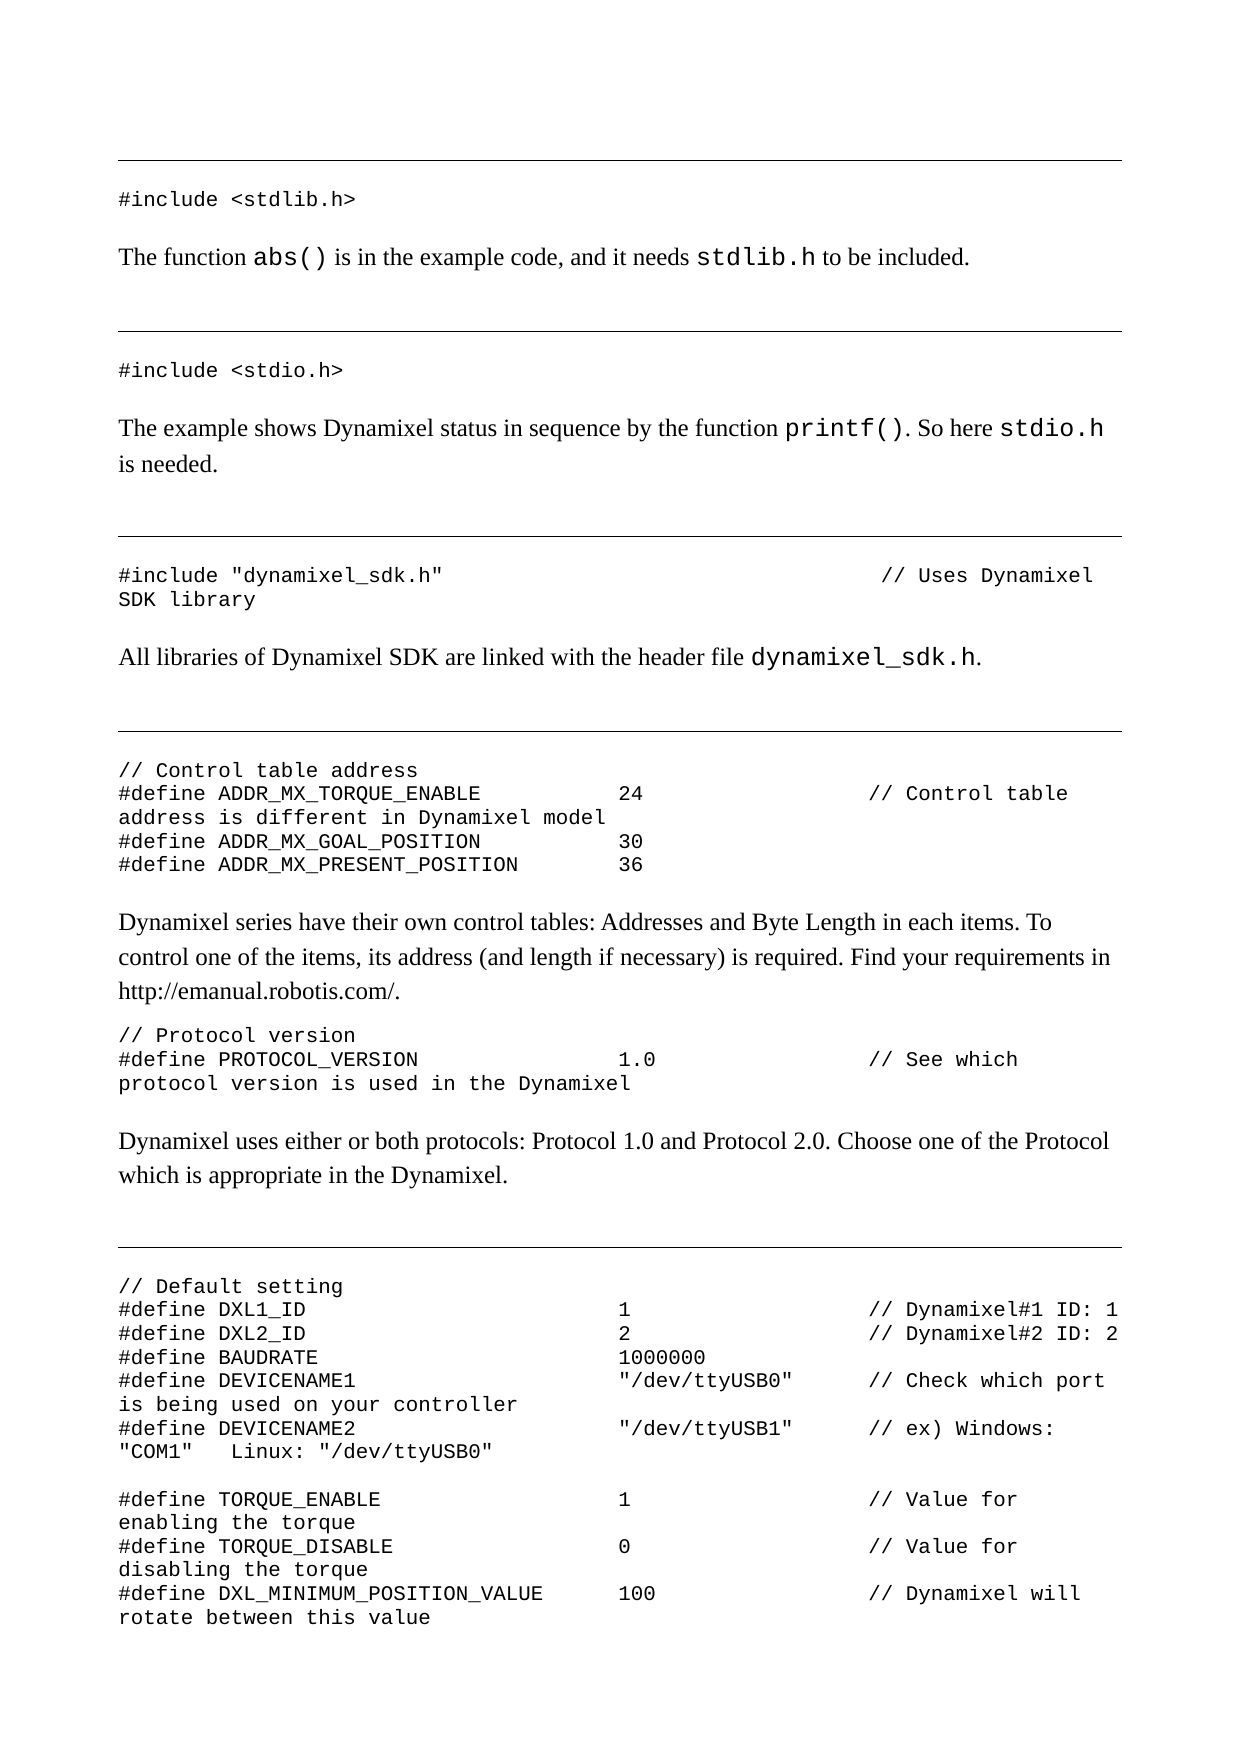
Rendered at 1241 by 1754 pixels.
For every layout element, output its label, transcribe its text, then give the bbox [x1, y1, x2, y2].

text #define DEVICENAME2 "/dev/ttyUSB1" // ex) Windows: "COM1" Linux: "/dev/ttyUSB0" [118, 1418, 1122, 1465]
text #define ADDR_MX_TORQUE_ENABLE 24 // Control table address is different in Dynamixel model [118, 783, 1122, 831]
text The function abs() is in the example code, and it needs stdlib.h to be included. [118, 242, 1122, 273]
text #define DXL1_ID 1 // Dynamixel#1 ID: 1 [118, 1299, 1122, 1323]
text #define DXL_MINIMUM_POSITION_VALUE 100 // Dynamixel will rotate between this value [118, 1583, 1122, 1630]
text #define DXL2_ID 2 // Dynamixel#2 ID: 2 [118, 1323, 1122, 1347]
text #define ADDR_MX_PRESENT_POSITION 36 [118, 854, 1122, 878]
text #define DEVICENAME1 "/dev/ttyUSB0" // Check which port is being used on your controller [118, 1370, 1122, 1418]
text // Control table address [118, 760, 1122, 783]
text Dynamixel uses either or both protocols: Protocol 1.0 and Protocol 2.0. Choose one of the Protocol which is appropriate in the Dynamixel. [118, 1126, 1122, 1189]
text #include <stdlib.h> [118, 189, 1122, 212]
text Dynamixel series have their own control tables: Addresses and Byte Length in each items. To control one of the items, its address (and length if necessary) is required. Find your requirements in http://emanual.robotis.com/. [118, 907, 1122, 1005]
text #define TORQUE_ENABLE 1 // Value for enabling the torque [118, 1488, 1122, 1536]
text All libraries of Dynamixel SDK are linked with the header file dynamixel_sdk.h. [118, 642, 1122, 673]
text #define BAUDRATE 1000000 [118, 1347, 1122, 1370]
text #define ADDR_MX_GOAL_POSITION 30 [118, 831, 1122, 854]
text // Default setting [118, 1276, 1122, 1299]
text // Protocol version [118, 1025, 1122, 1049]
text #include <stdio.h> [118, 360, 1122, 383]
text #define PROTOCOL_VERSION 1.0 // See which protocol version is used in the Dynamixel [118, 1049, 1122, 1096]
text #define TORQUE_DISABLE 0 // Value for disabling the torque [118, 1536, 1122, 1583]
text The example shows Dynamixel status in sequence by the function printf(). So here stdio.h is needed. [118, 413, 1122, 478]
text #include "dynamixel_sdk.h" // Uses Dynamixel SDK library [118, 565, 1122, 612]
